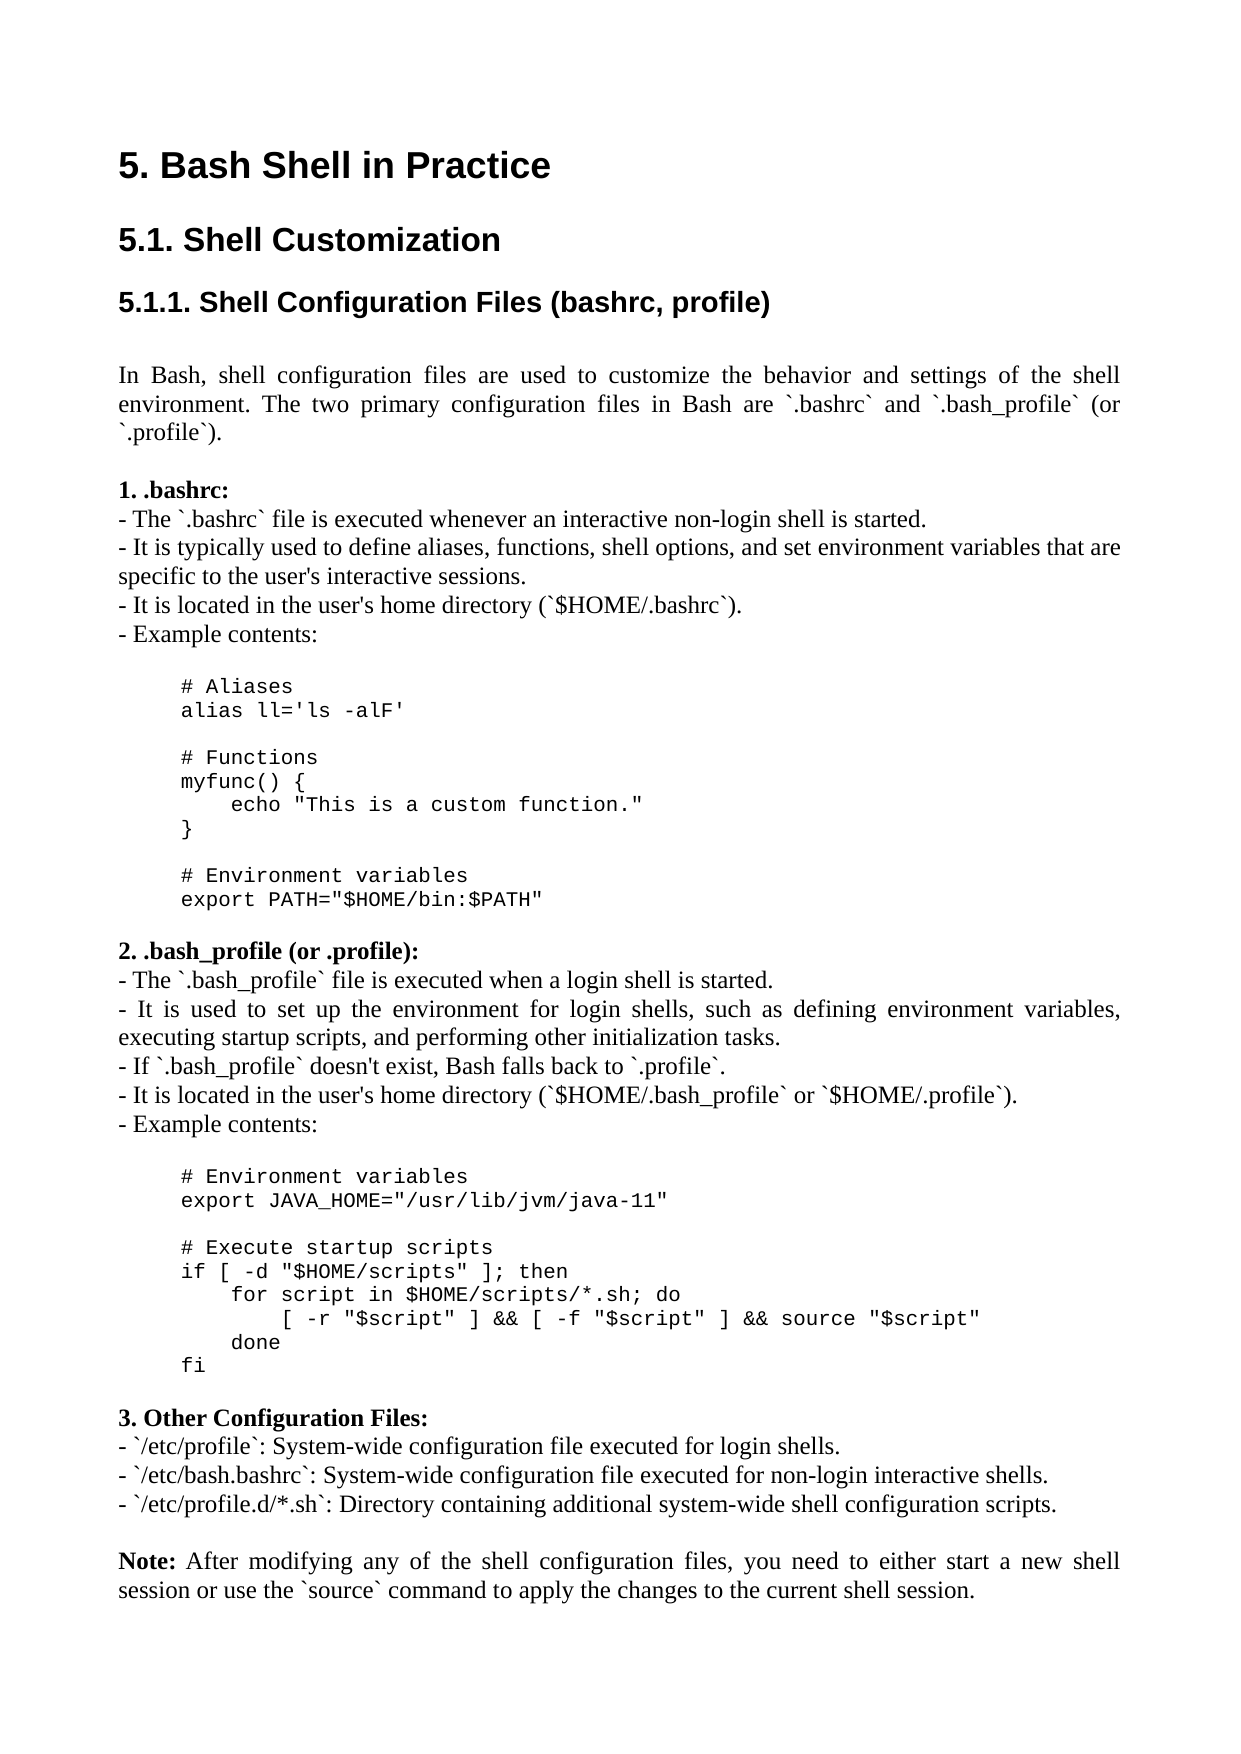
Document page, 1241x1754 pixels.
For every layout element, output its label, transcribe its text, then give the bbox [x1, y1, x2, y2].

text - It is located in the user's home directory (`$HOME/.bash_profile` or `$HOME/.profile`). [118, 1080, 1122, 1109]
text 2. .bash_profile (or .profile): [118, 936, 1122, 965]
text Note: After modifying any of the shell configuration files, you need to either start a new shell session or use the `source` command to apply the changes to the current shell session. [118, 1546, 1122, 1604]
text 3. Other Configuration Files: [118, 1403, 1122, 1431]
text alias ll='ls -alF' [118, 700, 1122, 723]
text if [ -d "$HOME/scripts" ]; then [118, 1261, 1122, 1284]
text - The `.bash_profile` file is executed when a login shell is started. [118, 965, 1122, 994]
text myfunc() { [118, 771, 1122, 794]
text - It is typically used to define aliases, functions, shell options, and set environment variables that are specific to the user's interactive sessions. [118, 532, 1122, 590]
text # Environment variables [118, 1166, 1122, 1190]
text - `/etc/bash.bashrc`: System-wide configuration file executed for non-login interactive shells. [118, 1460, 1122, 1489]
text - The `.bashrc` file is executed whenever an interactive non-login shell is started. [118, 504, 1122, 532]
text export PATH="$HOME/bin:$PATH" [118, 889, 1122, 913]
text export JAVA_HOME="/usr/lib/jvm/java-11" [118, 1190, 1122, 1213]
subtitle 5.1.1. Shell Configuration Files (bashrc, profile) [118, 285, 1122, 319]
text In Bash, shell configuration files are used to customize the behavior and settings of the shell environment. The two primary configuration files in Bash are `.bashrc` and `.bash_profile` (or `.profile`). [118, 360, 1122, 446]
text - It is used to set up the environment for login shells, such as defining environment variables, executing startup scripts, and performing other initialization tasks. [118, 994, 1122, 1051]
text 1. .bashrc: [118, 475, 1122, 504]
text - It is located in the user's home directory (`$HOME/.bashrc`). [118, 590, 1122, 619]
text } [118, 818, 1122, 842]
text # Execute startup scripts [118, 1237, 1122, 1261]
text [ -r "$script" ] && [ -f "$script" ] && source "$script" [118, 1308, 1122, 1332]
text - Example contents: [118, 1109, 1122, 1137]
text - `/etc/profile`: System-wide configuration file executed for login shells. [118, 1431, 1122, 1460]
subtitle 5.1. Shell Customization [118, 219, 1122, 258]
text fi [118, 1355, 1122, 1379]
text - `/etc/profile.d/*.sh`: Directory containing additional system-wide shell configuration scripts. [118, 1489, 1122, 1518]
text # Functions [118, 747, 1122, 771]
text - If `.bash_profile` doesn't exist, Bash falls back to `.profile`. [118, 1051, 1122, 1080]
text for script in $HOME/scripts/*.sh; do [118, 1284, 1122, 1308]
text done [118, 1332, 1122, 1355]
subtitle 5. Bash Shell in Practice [118, 143, 1122, 186]
text echo "This is a custom function." [118, 794, 1122, 818]
text # Aliases [118, 676, 1122, 700]
text # Environment variables [118, 865, 1122, 889]
text - Example contents: [118, 619, 1122, 647]
